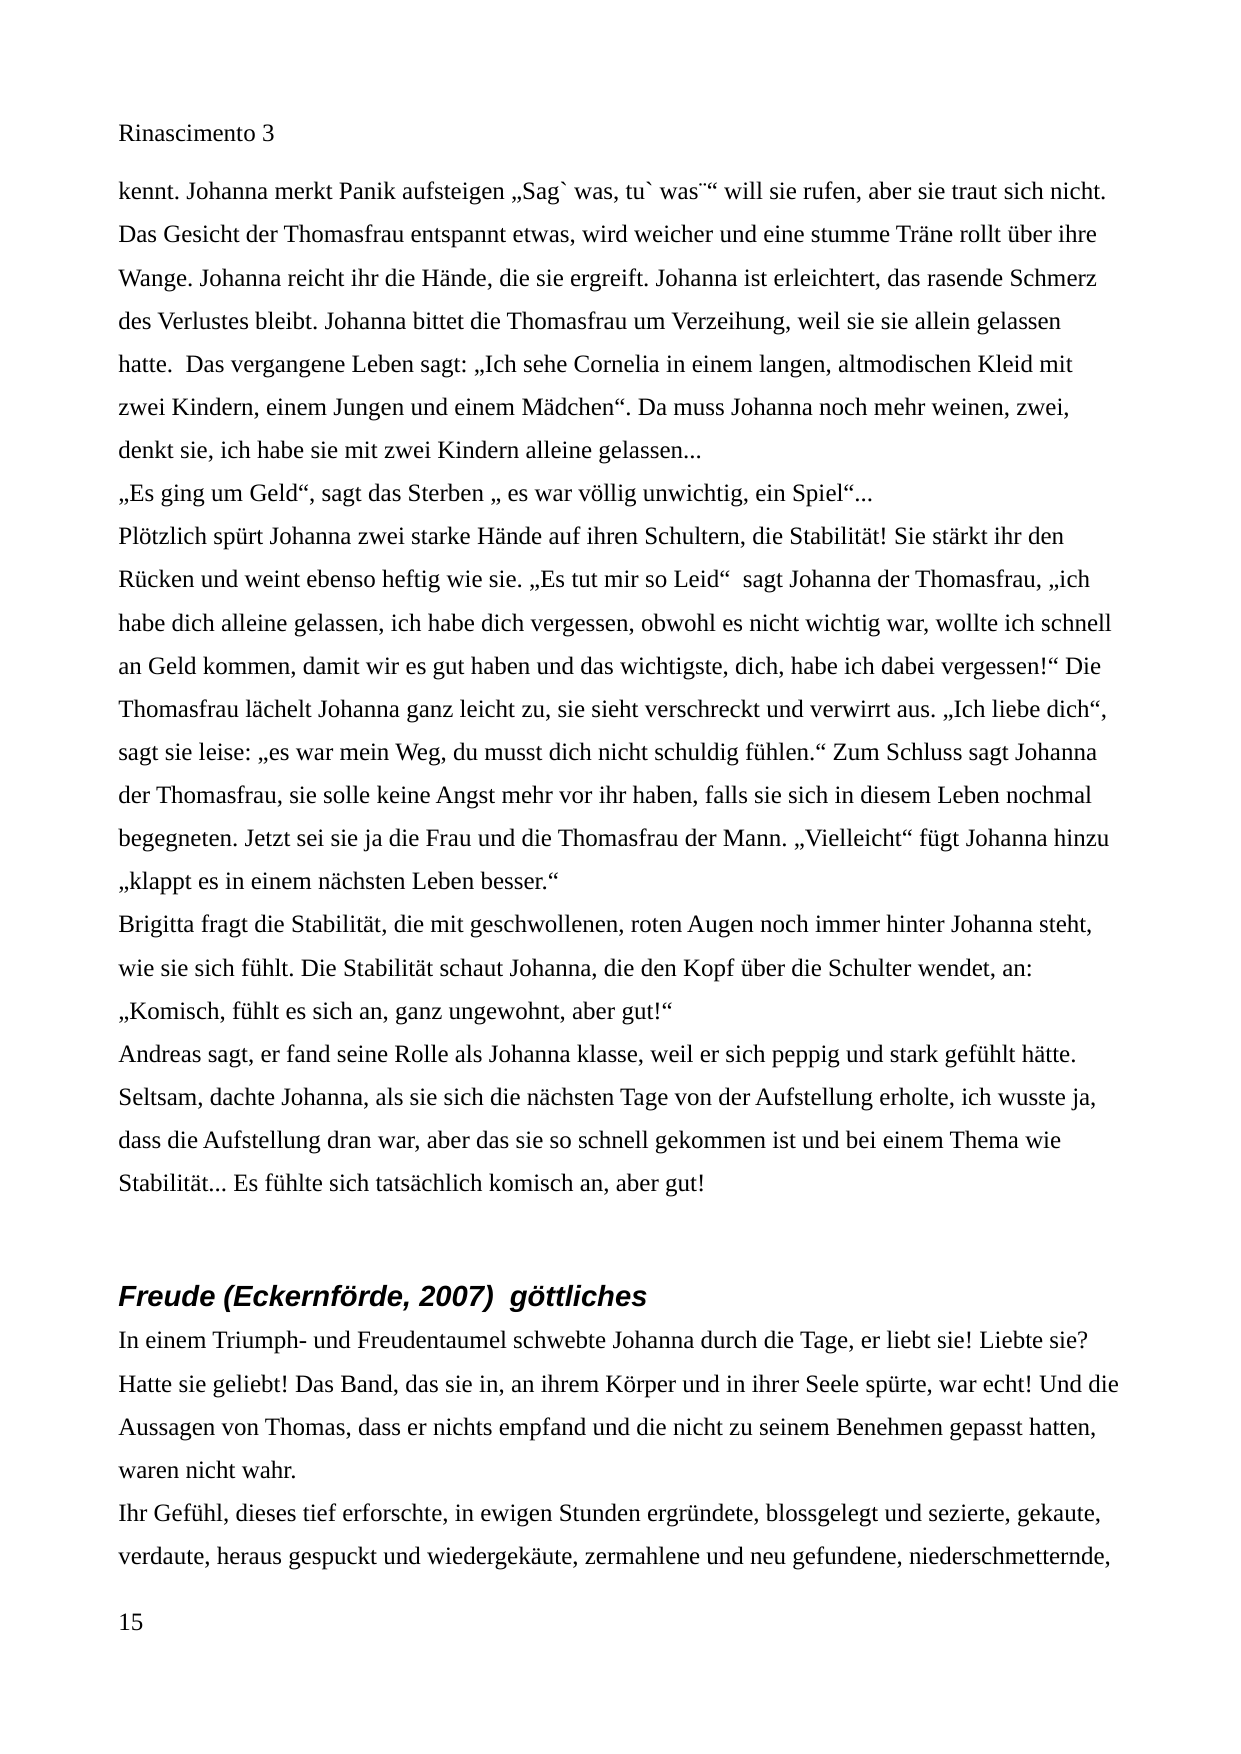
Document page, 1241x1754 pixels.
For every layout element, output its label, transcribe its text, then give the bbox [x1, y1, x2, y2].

text kennt. Johanna merkt Panik aufsteigen „Sag` was, tu` was¨“ will sie rufen, aber sie traut sich nicht. Das Gesicht der Thomasfrau entspannt etwas, wird weicher und eine stumme Träne rollt über ihre Wange. Johanna reicht ihr die Hände, die sie ergreift. Johanna ist erleichtert, das rasende Schmerz des Verlustes bleibt. Johanna bittet die Thomasfrau um Verzeihung, weil sie sie allein gelassen hatte. Das vergangene Leben sagt: „Ich sehe Cornelia in einem langen, altmodischen Kleid mit zwei Kindern, einem Jungen und einem Mädchen“. Da muss Johanna noch mehr weinen, zwei, denkt sie, ich habe sie mit zwei Kindern alleine gelassen... [118, 176, 1122, 464]
subtitle Freude (Eckernförde, 2007) göttliches [118, 1279, 1122, 1313]
text Plötzlich spürt Johanna zwei starke Hände auf ihren Schultern, die Stabilität! Sie stärkt ihr den Rücken und weint ebenso heftig wie sie. „Es tut mir so Leid“ sagt Johanna der Thomasfrau, „ich habe dich alleine gelassen, ich habe dich vergessen, obwohl es nicht wichtig war, wollte ich schnell an Geld kommen, damit wir es gut haben und das wichtigste, dich, habe ich dabei vergessen!“ Die Thomasfrau lächelt Johanna ganz leicht zu, sie sieht verschreckt und verwirrt aus. „Ich liebe dich“, sagt sie leise: „es war mein Weg, du musst dich nicht schuldig fühlen.“ Zum Schluss sagt Johanna der Thomasfrau, sie solle keine Angst mehr vor ihr haben, falls sie sich in diesem Leben nochmal begegneten. Jetzt sei sie ja die Frau und die Thomasfrau der Mann. „Vielleicht“ fügt Johanna hinzu „klappt es in einem nächsten Leben besser.“ [118, 521, 1122, 895]
text Andreas sagt, er fand seine Rolle als Johanna klasse, weil er sich peppig und stark gefühlt hätte. [118, 1039, 1122, 1068]
text Brigitta fragt die Stabilität, die mit geschwollenen, roten Augen noch immer hinter Johanna steht, wie sie sich fühlt. Die Stabilität schaut Johanna, die den Kopf über die Schulter wendet, an: „Komisch, fühlt es sich an, ganz ungewohnt, aber gut!“ [118, 909, 1122, 1024]
text Ihr Gefühl, dieses tief erforschte, in ewigen Stunden ergründete, blossgelegt und sezierte, gekaute, verdaute, heraus gespuckt und wiedergekäute, zermahlene und neu gefundene, niederschmetternde, [118, 1498, 1122, 1570]
text In einem Triumph- und Freudentaumel schwebte Johanna durch die Tage, er liebt sie! Liebte sie?Hatte sie geliebt! Das Band, das sie in, an ihrem Körper und in ihrer Seele spürte, war echt! Und die Aussagen von Thomas, dass er nichts empfand und die nicht zu seinem Benehmen gepasst hatten, waren nicht wahr. [118, 1326, 1122, 1484]
text „Es ging um Geld“, sagt das Sterben „ es war völlig unwichtig, ein Spiel“... [118, 478, 1122, 507]
text Seltsam, dachte Johanna, als sie sich die nächsten Tage von der Aufstellung erholte, ich wusste ja, dass die Aufstellung dran war, aber das sie so schnell gekommen ist und bei einem Thema wie Stabilität... Es fühlte sich tatsächlich komisch an, aber gut! [118, 1082, 1122, 1197]
